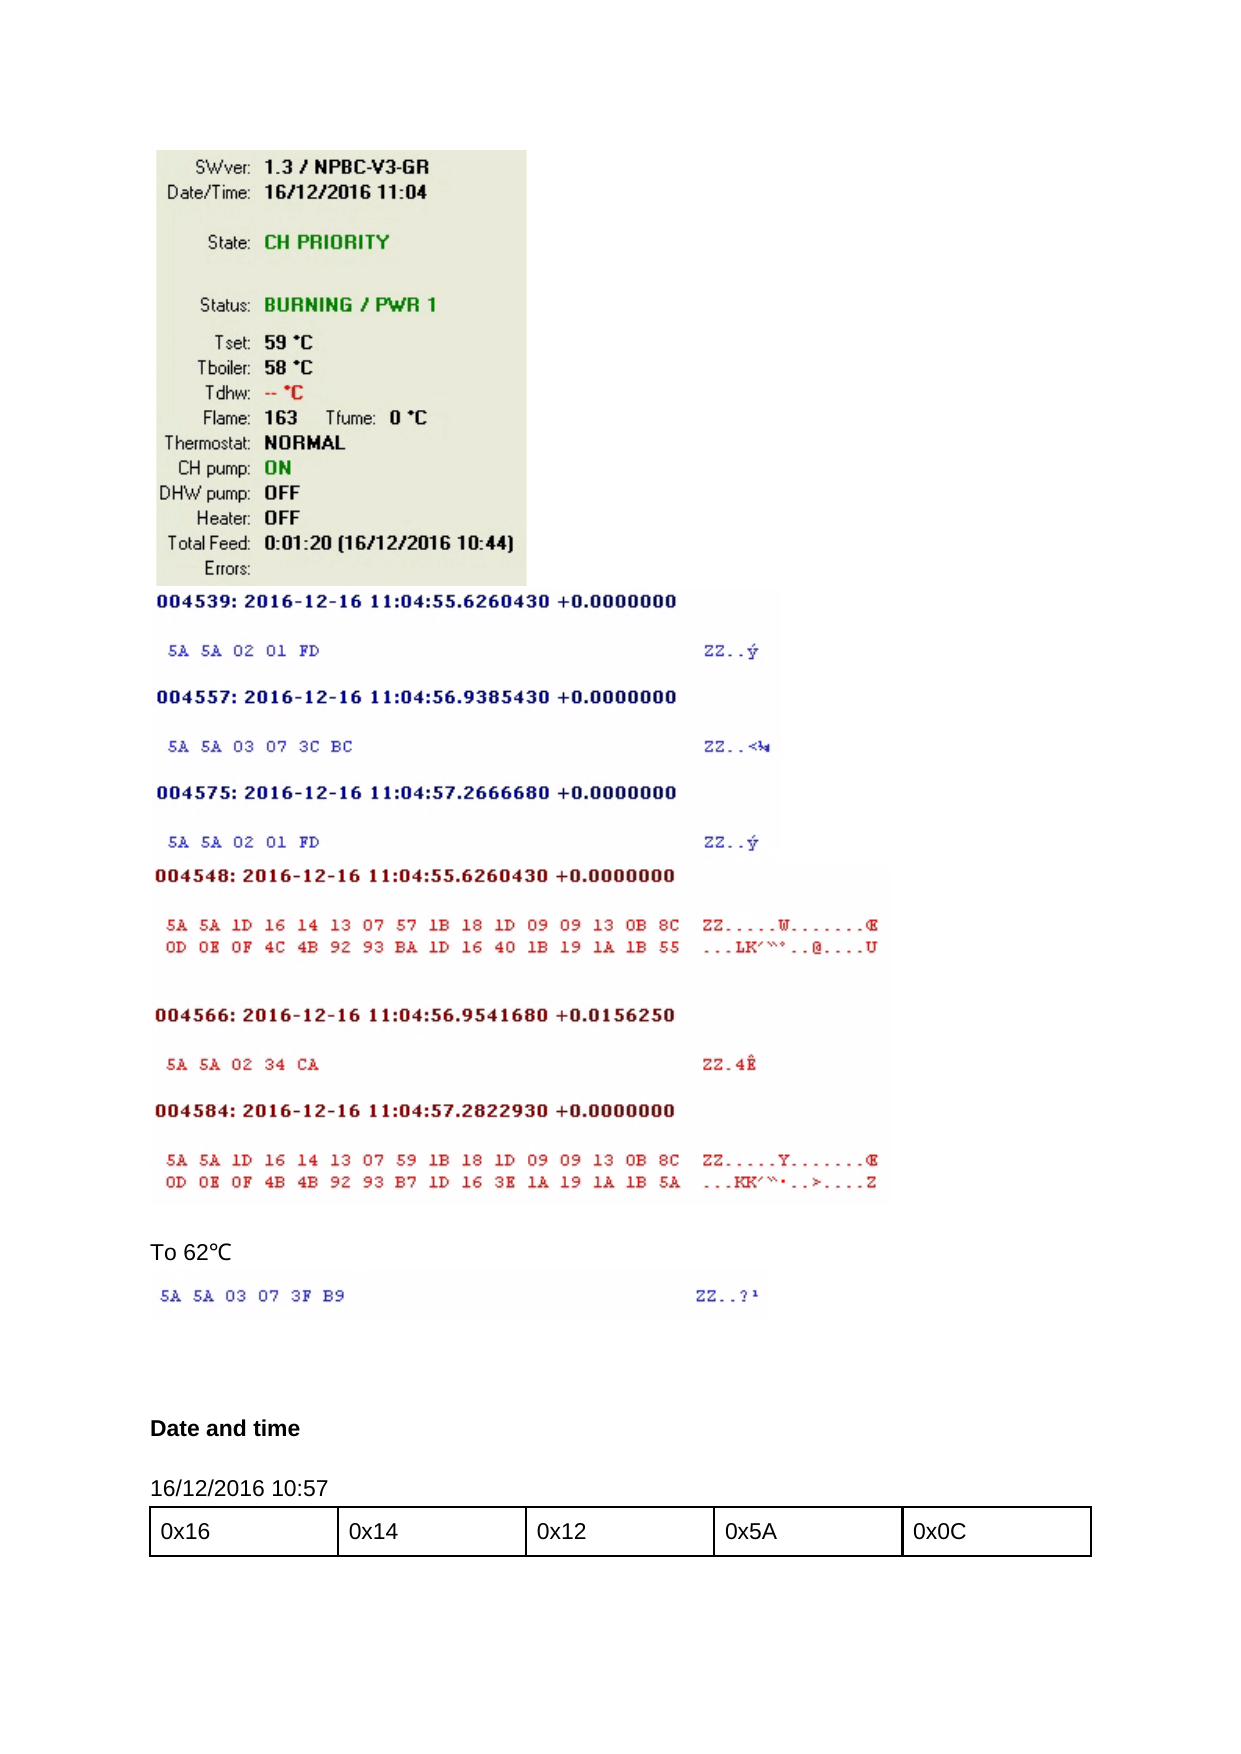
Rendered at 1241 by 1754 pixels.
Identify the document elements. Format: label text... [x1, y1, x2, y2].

table_header 0x5A [715, 1508, 901, 1555]
text To 62℃ [150, 1239, 1090, 1265]
picture [150, 589, 782, 862]
table_header 0x0C [904, 1508, 1090, 1555]
picture [156, 150, 527, 586]
picture [150, 865, 893, 1205]
table_header 0x12 [527, 1508, 713, 1555]
text Date and time [150, 1415, 1090, 1441]
table_header 0x16 [151, 1508, 337, 1555]
picture [150, 1268, 769, 1321]
table_header 0x14 [339, 1508, 525, 1555]
text 16/12/2016 10:57 [150, 1475, 1090, 1502]
